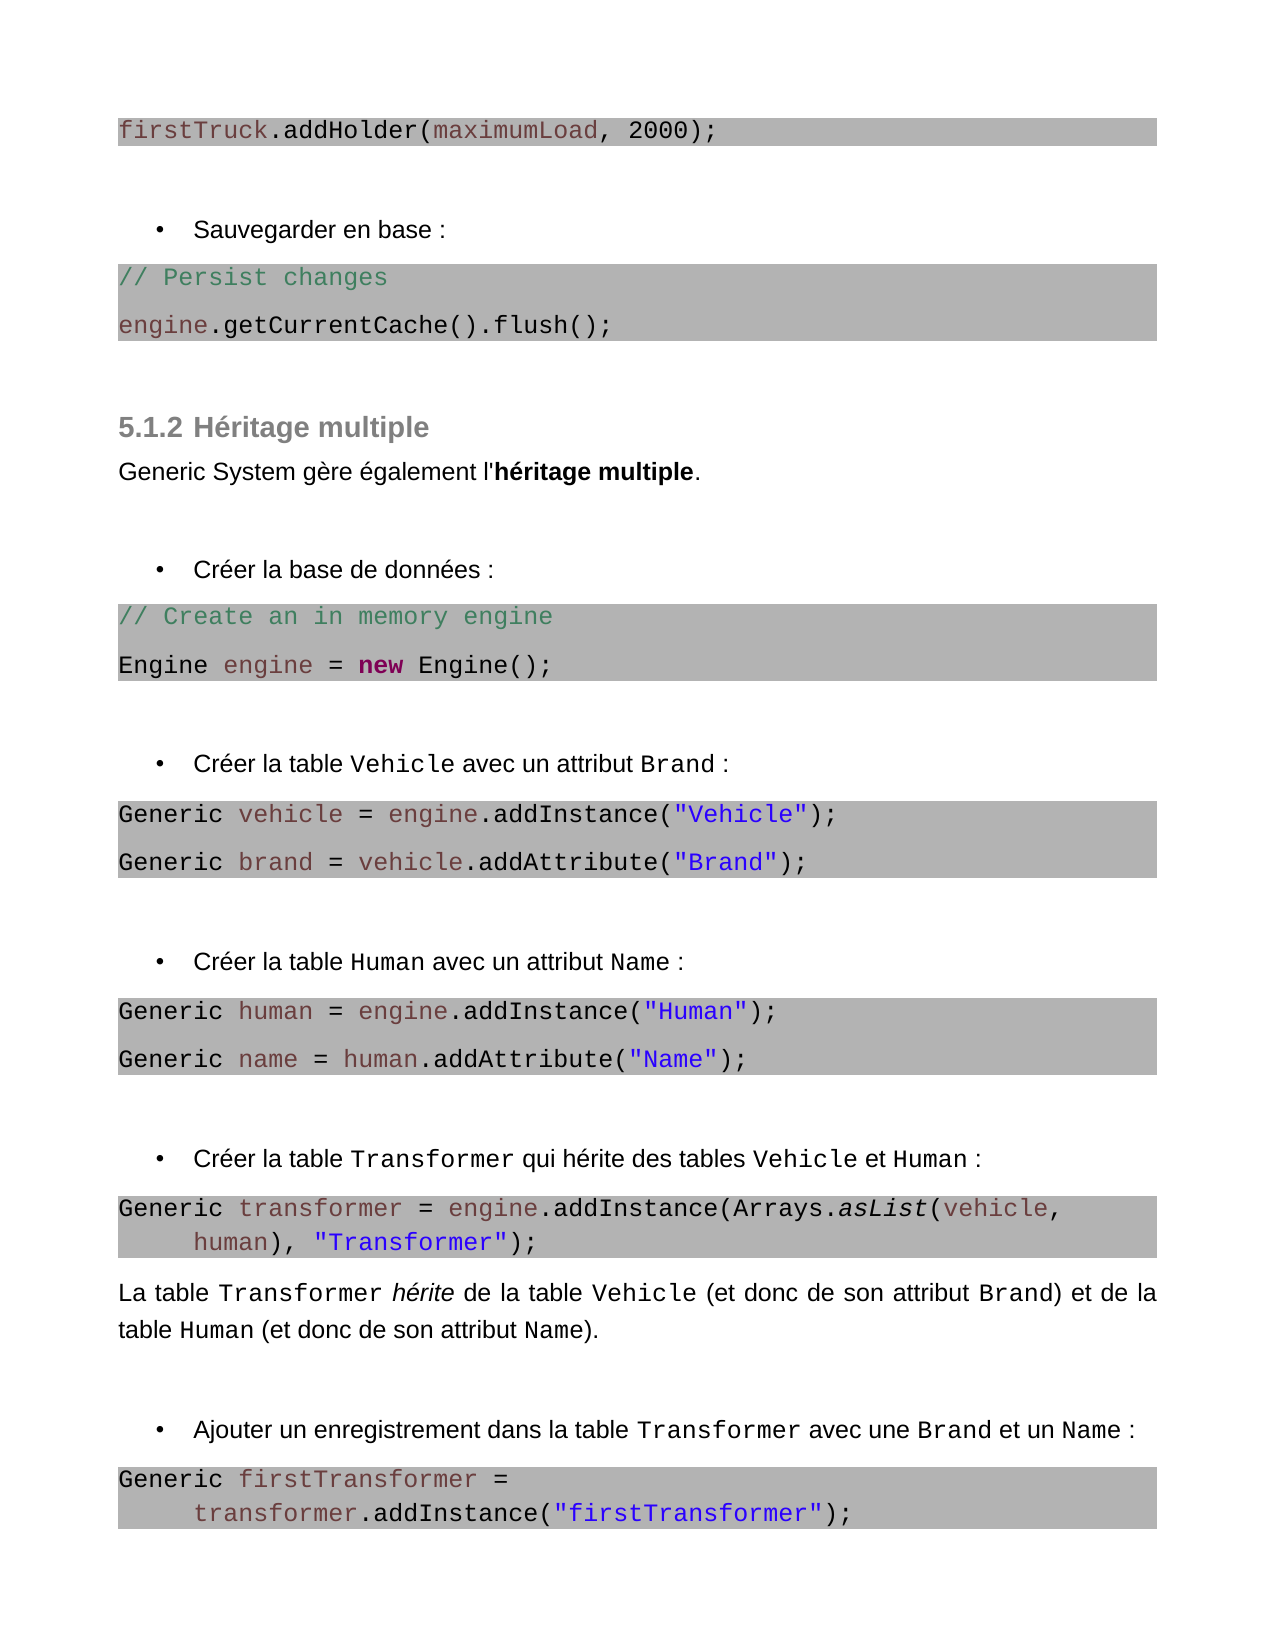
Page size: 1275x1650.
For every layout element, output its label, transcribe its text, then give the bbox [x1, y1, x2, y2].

text // Persist changes [118, 264, 1157, 293]
subtitle Héritage multiple [118, 411, 1157, 444]
text Generic human = engine.addInstance("Human"); [118, 998, 1157, 1027]
text Generic System gère également l'héritage multiple. [118, 457, 1157, 485]
list Ajouter un enregistrement dans la table Transformer avec une Brand et un Name : [156, 1415, 1157, 1446]
list Créer la table Human avec un attribut Name : [156, 947, 1157, 978]
text Engine engine = new Engine(); [118, 652, 1157, 681]
text Generic transformer = engine.addInstance(Arrays.asList(vehicle, human), "Transformer"); [118, 1196, 1157, 1258]
text La table Transformer hérite de la table Vehicle (et donc de son attribut Brand) et de la table Human (et donc de son attribut Name). [118, 1278, 1157, 1346]
text firstTruck.addHolder(maximumLoad, 2000); [118, 118, 1157, 146]
text // Create an in memory engine [118, 604, 1157, 632]
text Generic vehicle = engine.addInstance("Vehicle"); [118, 801, 1157, 829]
list Créer la table Transformer qui hérite des tables Vehicle et Human : [156, 1144, 1157, 1175]
list Créer la base de données : [156, 555, 1157, 583]
text engine.getCurrentCache().flush(); [118, 313, 1157, 341]
text Generic name = human.addAttribute("Name"); [118, 1047, 1157, 1075]
list Sauvegarder en base : [156, 215, 1157, 244]
text Generic firstTransformer = transformer.addInstance("firstTransformer"); [118, 1467, 1157, 1529]
text Generic brand = vehicle.addAttribute("Brand"); [118, 850, 1157, 878]
list Créer la table Vehicle avec un attribut Brand : [156, 749, 1157, 780]
